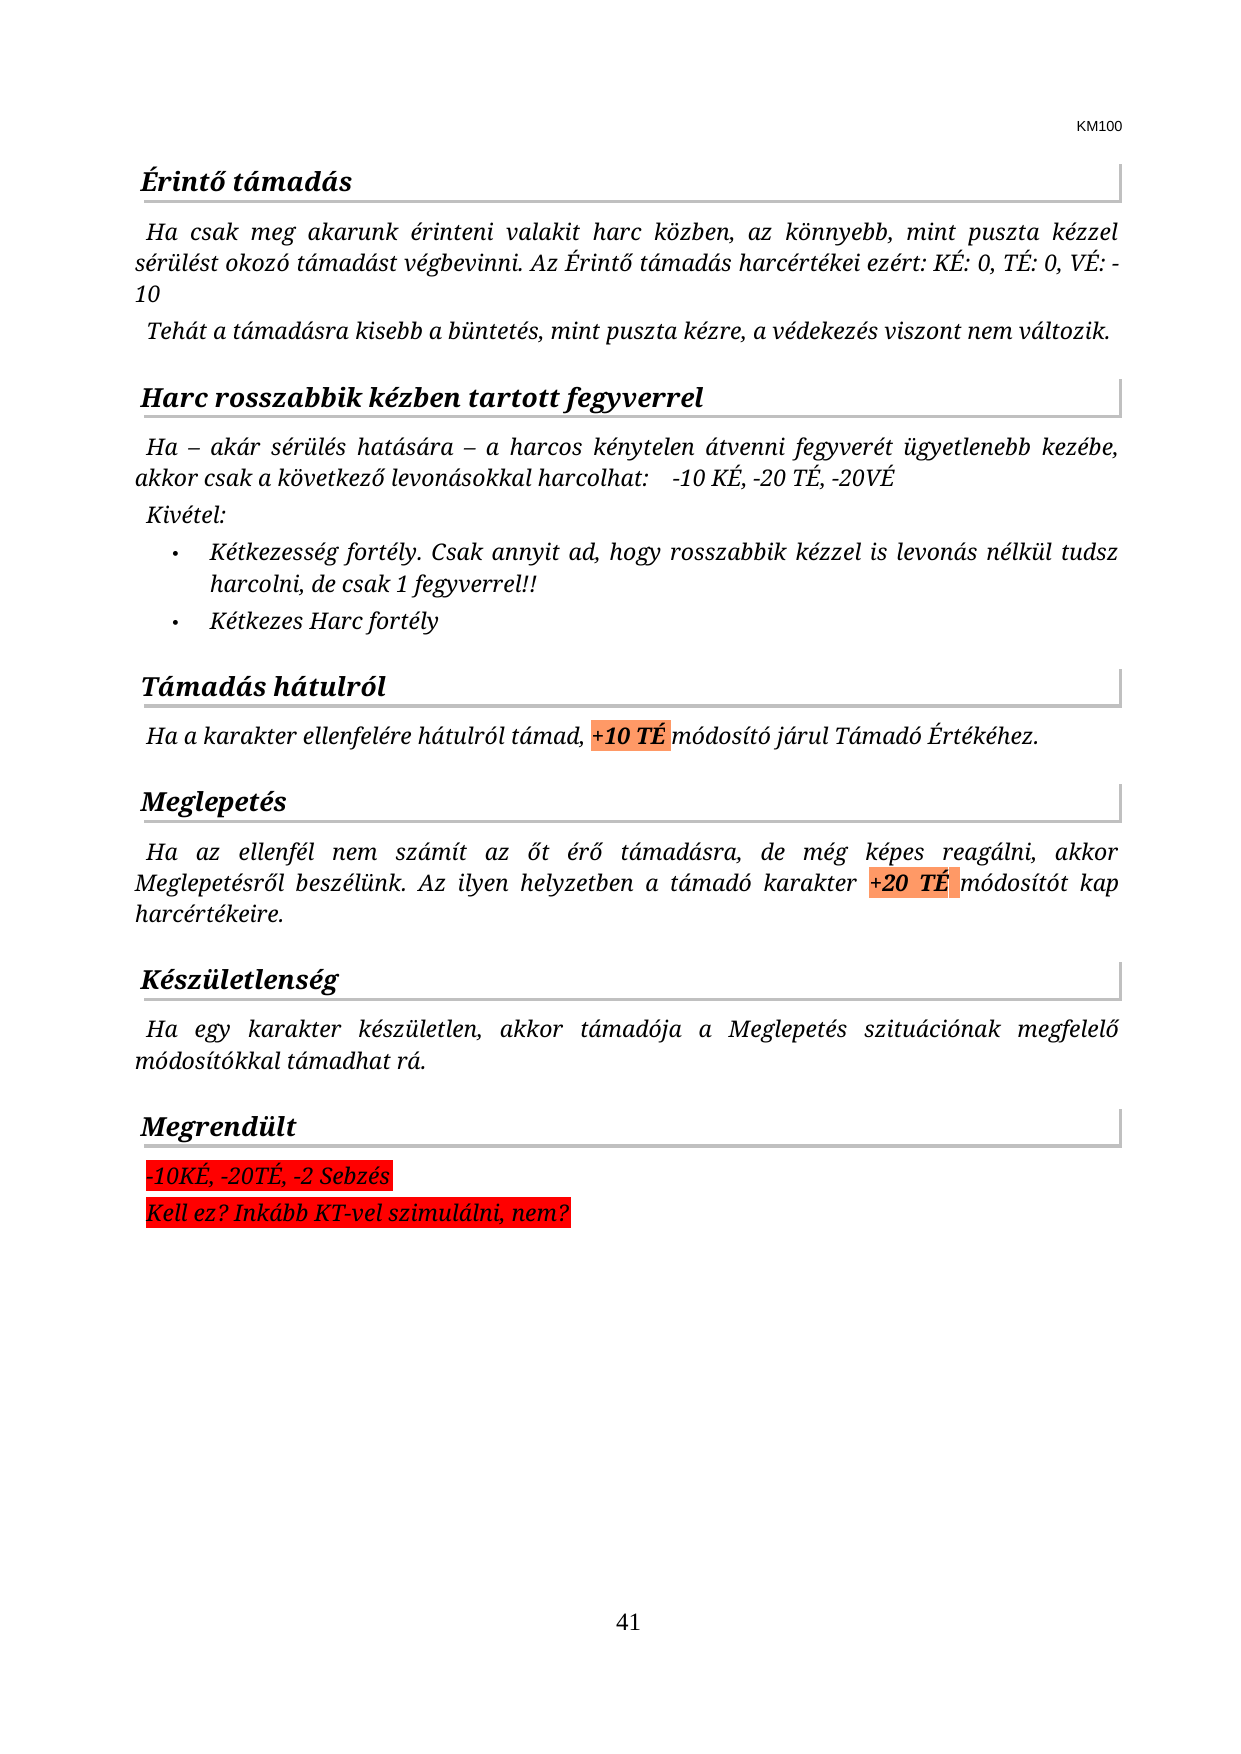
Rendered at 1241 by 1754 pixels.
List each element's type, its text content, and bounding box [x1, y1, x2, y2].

text -10KÉ, -20TÉ, -2 Sebzés [134, 1160, 1122, 1191]
subtitle Érintő támadás [140, 164, 1118, 199]
text Ha egy karakter készületlen, akkor támadója a Meglepetés szituációnak megfelelő módosítókkal támadhat rá. [134, 1013, 1122, 1076]
list Kétkezesség fortély. Csak annyit ad, hogy rosszabbik kézzel is levonás nélkül tudsz harcolni, de csak 1 fegyverrel!! [172, 536, 1122, 599]
subtitle Készületlenség [140, 962, 1118, 997]
subtitle Megrendült [140, 1108, 1118, 1144]
text Ha csak meg akarunk érinteni valakit harc közben, az könnyebb, mint puszta kézzel sérülést okozó támadást végbevinni. Az Érintő támadás harcértékei ezért: KÉ: 0, TÉ: 0, VÉ: -10 [134, 216, 1122, 309]
text Ha az ellenfél nem számít az őt érő támadásra, de még képes reagálni, akkor Meglepetésről beszélünk. Az ilyen helyzetben a támadó karakter +20 TÉ módosítót kap harcértékeire. [134, 836, 1122, 929]
text Kivétel: [134, 499, 1122, 530]
subtitle Meglepetés [140, 784, 1118, 819]
subtitle Támadás hátulról [140, 668, 1118, 704]
text Tehát a támadásra kisebb a büntetés, mint puszta kézre, a védekezés viszont nem változik. [134, 315, 1122, 346]
text Kell ez? Inkább KT-vel szimulálni, nem? [134, 1197, 1122, 1228]
text Ha – akár sérülés hatására – a harcos kénytelen átvenni fegyverét ügyetlenebb kezébe, akkor csak a következő levonásokkal harcolhat: -10 KÉ, -20 TÉ, -20VÉ [134, 431, 1122, 493]
subtitle Harc rosszabbik kézben tartott fegyverrel [140, 379, 1118, 415]
text Ha a karakter ellenfelére hátulról támad, +10 TÉ módosító járul Támadó Értékéhez. [134, 720, 1122, 751]
list Kétkezes Harc fortély [172, 605, 1122, 636]
